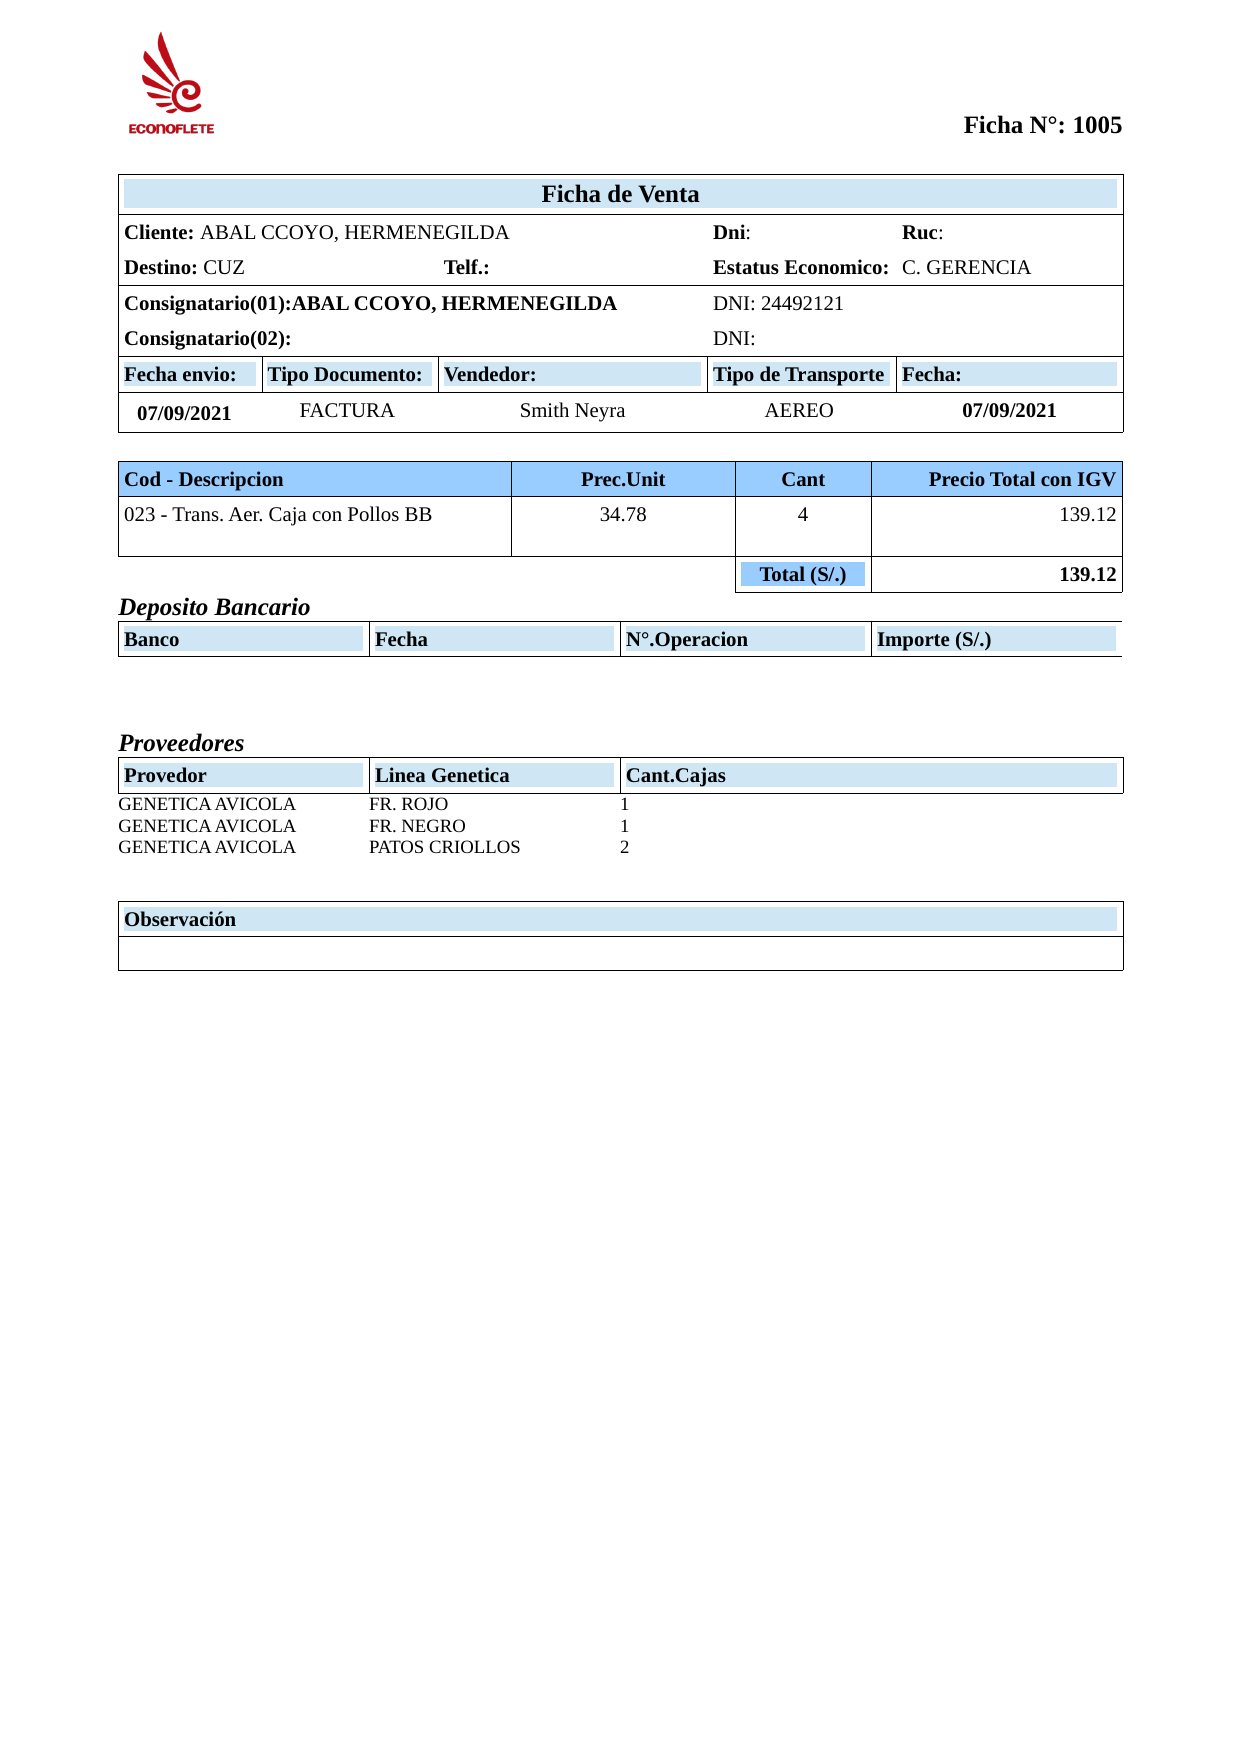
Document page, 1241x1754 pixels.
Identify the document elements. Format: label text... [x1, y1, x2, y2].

table_cell 2 [620, 836, 1123, 858]
table_cell Fecha: [897, 357, 1123, 392]
table_cell Tipo Documento: [263, 357, 438, 392]
table_cell FACTURA [262, 393, 438, 432]
table_cell [118, 879, 369, 901]
table_cell [118, 557, 511, 592]
table_header Prec.Unit [512, 462, 735, 496]
table_cell [871, 657, 1122, 680]
table_cell Cliente: ABAL CCOYO, HERMENEGILDA [119, 215, 707, 249]
table_cell 07/09/2021 [896, 393, 1123, 432]
table_cell DNI: [707, 321, 1123, 356]
table_cell Smith Neyra [438, 393, 707, 432]
table_cell [369, 879, 620, 901]
table_cell FR. NEGRO [369, 815, 620, 836]
table_cell [620, 680, 871, 704]
table_cell 139.12 [872, 557, 1122, 592]
table_cell [119, 937, 1123, 969]
table_cell AEREO [707, 393, 896, 432]
table_header Cod - Descripcion [119, 462, 511, 496]
table_cell [511, 557, 735, 592]
table_cell [118, 858, 369, 879]
table_cell Tipo de Transporte [708, 357, 896, 392]
text Proveedores [118, 728, 1122, 757]
table_cell [620, 858, 1123, 879]
table_cell Dni: [707, 215, 896, 249]
table_cell GENETICA AVICOLA [118, 794, 369, 814]
table_cell PATOS CRIOLLOS [369, 836, 620, 858]
table_header Precio Total con IGV [872, 462, 1122, 496]
table_cell 34.78 [512, 497, 735, 556]
table_cell 07/09/2021 [119, 393, 262, 432]
picture [118, 31, 225, 134]
table_cell [871, 680, 1122, 704]
table_header N°.Operacion [621, 622, 871, 656]
table_cell GENETICA AVICOLA [118, 815, 369, 836]
table_cell [369, 705, 620, 728]
table_cell 1 [620, 815, 1123, 836]
table_header Cant.Cajas [621, 758, 1123, 793]
table_cell Destino: CUZ [119, 249, 438, 285]
table_cell [369, 657, 620, 680]
table_header Linea Genetica [370, 758, 620, 793]
table_cell Vendedor: [439, 357, 707, 392]
table_cell [620, 705, 871, 728]
table_cell [369, 680, 620, 704]
table_cell [369, 858, 620, 879]
table_cell [118, 705, 369, 728]
table_header Fecha [370, 622, 620, 656]
table_cell 4 [736, 497, 871, 556]
table_cell 023 - Trans. Aer. Caja con Pollos BB [119, 497, 511, 556]
table_cell Fecha envio: [119, 357, 262, 392]
text Deposito Bancario [118, 592, 1122, 621]
table_cell GENETICA AVICOLA [118, 836, 369, 858]
table_cell [620, 879, 1123, 901]
table_cell Consignatario(01):ABAL CCOYO, HERMENEGILDA [119, 286, 707, 321]
table_cell 1 [620, 794, 1123, 814]
table_header Importe (S/.) [872, 622, 1122, 656]
table_cell [620, 657, 871, 680]
table_cell [871, 705, 1122, 728]
table_cell Estatus Economico: [707, 249, 896, 285]
table_header Observación [119, 902, 1123, 936]
table_cell C. GERENCIA [896, 249, 1123, 285]
table_header Cant [736, 462, 871, 496]
table_cell DNI: 24492121 [707, 286, 1123, 321]
table_cell 139.12 [872, 497, 1122, 556]
table_cell FR. ROJO [369, 794, 620, 814]
table_cell Telf.: [438, 249, 707, 285]
table_cell Consignatario(02): [119, 321, 707, 356]
table_header Ficha de Venta [119, 175, 1123, 214]
table_cell [118, 680, 369, 704]
table_cell [118, 657, 369, 680]
table_cell Ruc: [896, 215, 1123, 249]
table_header Provedor [119, 758, 369, 793]
table_header Banco [119, 622, 369, 656]
table_cell Total (S/.) [736, 557, 871, 592]
